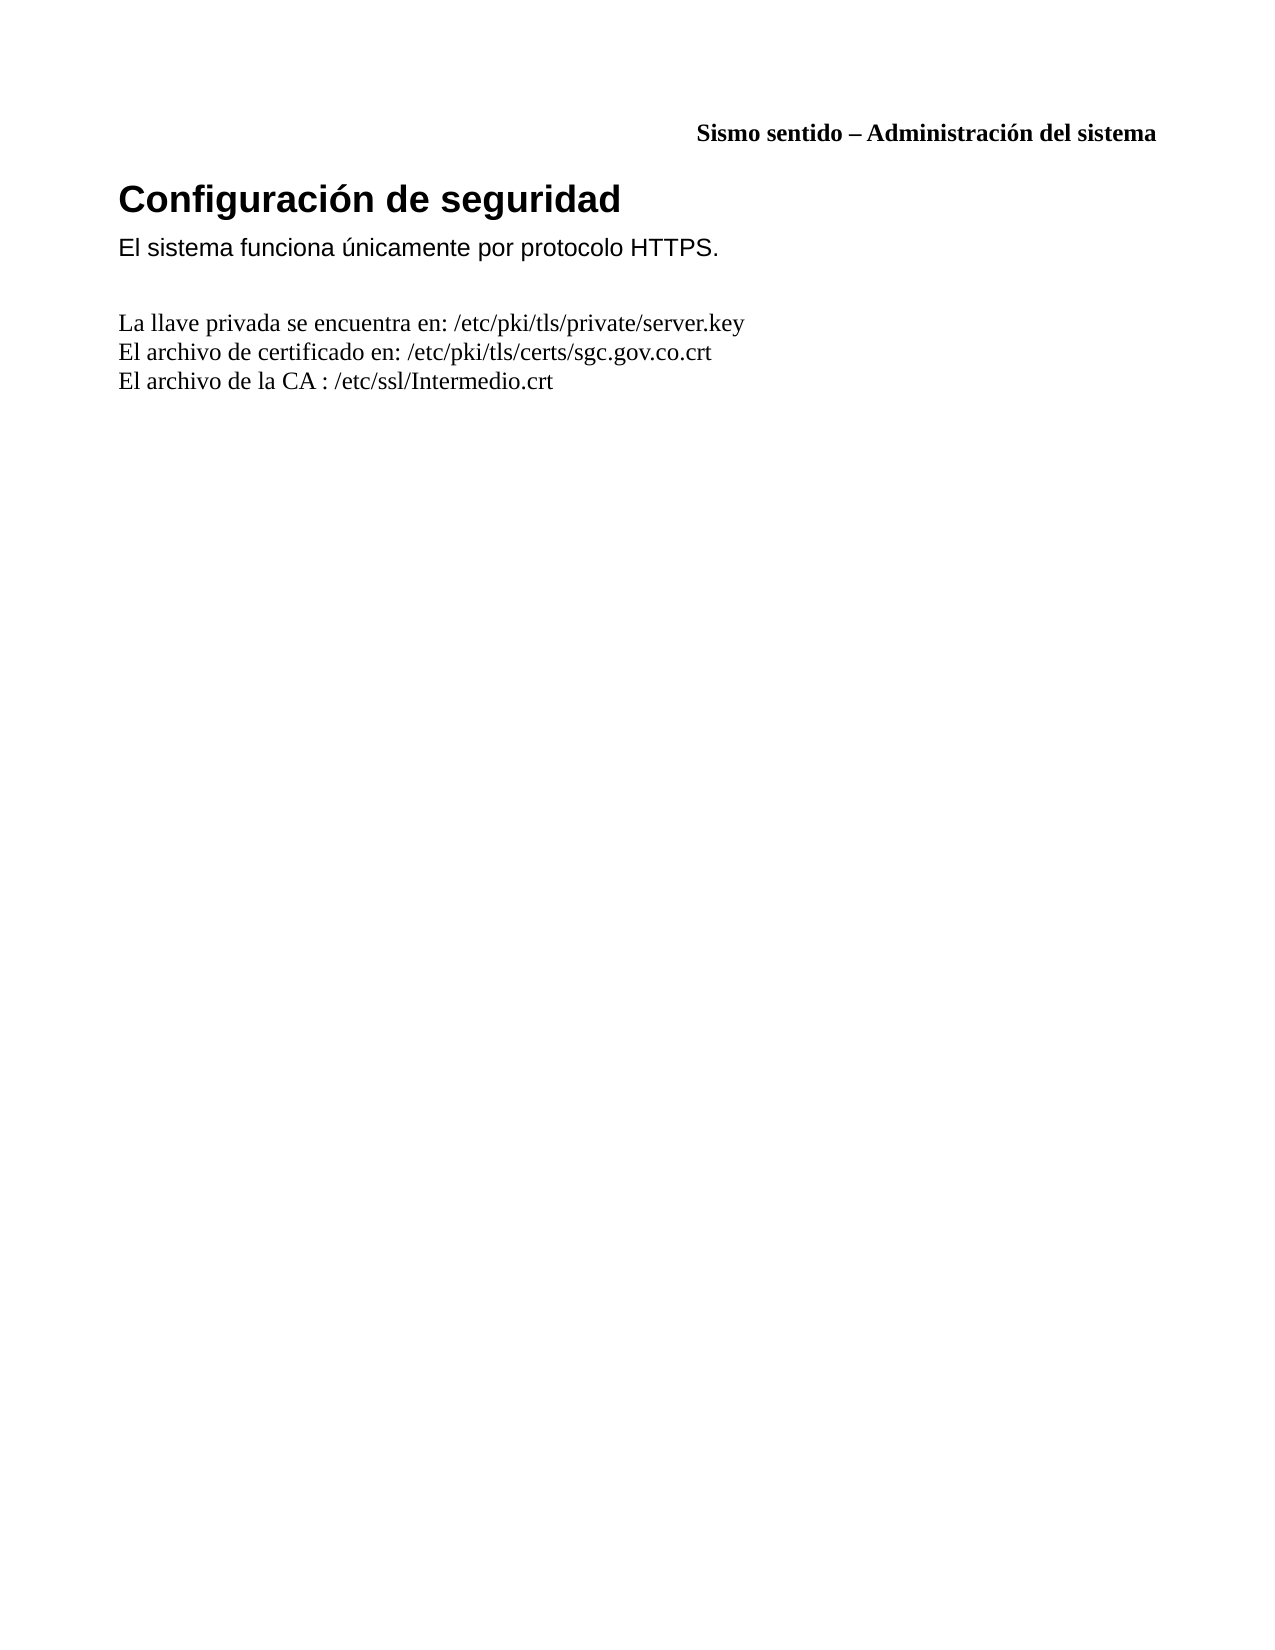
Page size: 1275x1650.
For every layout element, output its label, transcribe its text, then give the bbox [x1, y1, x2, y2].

subtitle Configuración de seguridad [118, 176, 1157, 220]
text El sistema funciona únicamente por protocolo HTTPS. [118, 232, 1157, 261]
text La llave privada se encuentra en: /etc/pki/tls/private/server.key [118, 308, 1157, 337]
text El archivo de la CA : /etc/ssl/Intermedio.crt [118, 366, 1157, 395]
text El archivo de certificado en: /etc/pki/tls/certs/sgc.gov.co.crt [118, 337, 1157, 366]
